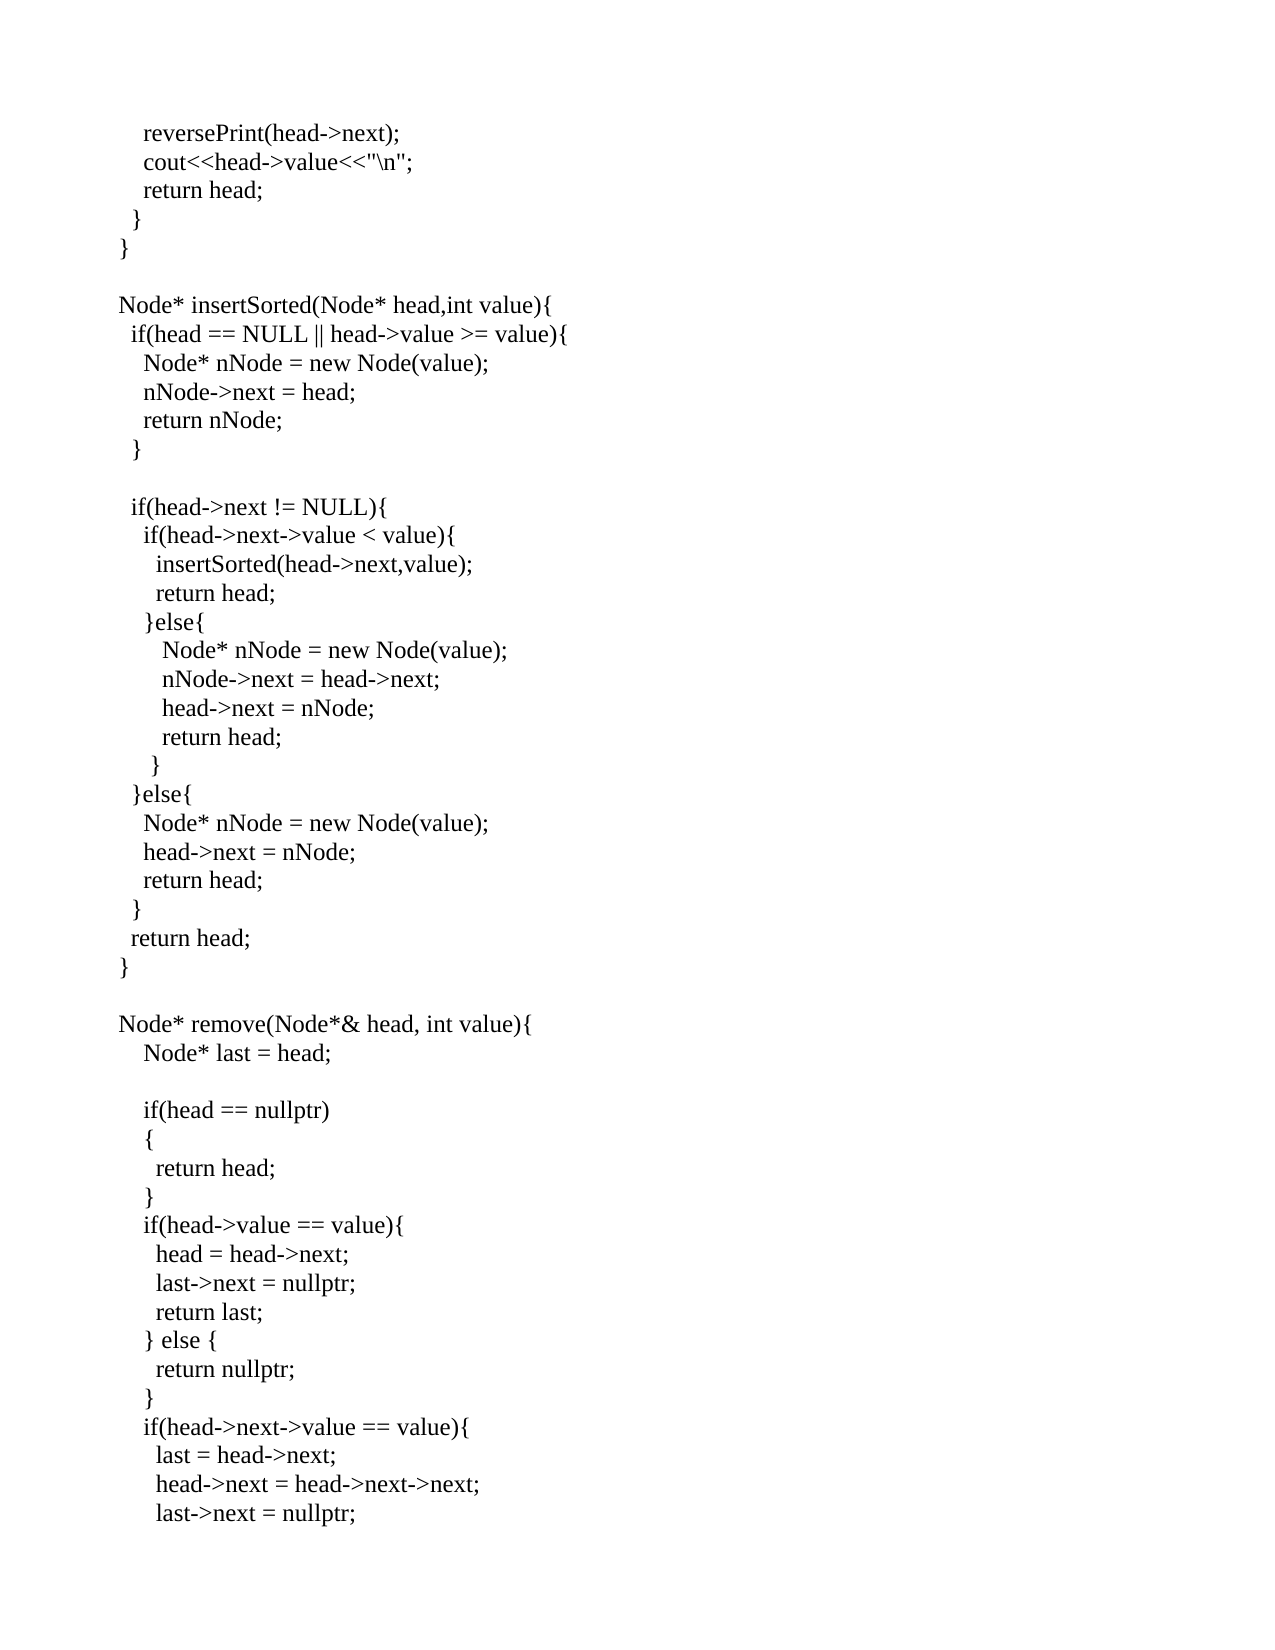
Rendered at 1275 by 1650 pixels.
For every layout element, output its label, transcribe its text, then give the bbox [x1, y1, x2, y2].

text insertSorted(head->next,value); [118, 549, 1157, 578]
text Node* insertSorted(Node* head,int value){ [118, 291, 1157, 319]
text head->next = nNode; [118, 693, 1157, 722]
text Node* nNode = new Node(value); [118, 348, 1157, 377]
text Node* nNode = new Node(value); [118, 808, 1157, 837]
text last = head->next; [118, 1441, 1157, 1469]
text nNode->next = head; [118, 377, 1157, 406]
text } [118, 434, 1157, 463]
text } [118, 204, 1157, 233]
text } [118, 952, 1157, 981]
text }else{ [118, 779, 1157, 808]
text reversePrint(head->next); [118, 118, 1157, 147]
text if(head->next != NULL){ [118, 492, 1157, 521]
text head->next = nNode; [118, 837, 1157, 866]
text return head; [118, 866, 1157, 894]
text cout<<head->value<<"\n"; [118, 147, 1157, 176]
text { [118, 1124, 1157, 1153]
text head->next = head->next->next; [118, 1469, 1157, 1498]
text if(head == NULL || head->value >= value){ [118, 319, 1157, 348]
text } [118, 233, 1157, 262]
text }else{ [118, 607, 1157, 636]
text Node* last = head; [118, 1038, 1157, 1067]
text Node* nNode = new Node(value); [118, 636, 1157, 664]
text } [118, 1383, 1157, 1412]
text if(head->next->value < value){ [118, 521, 1157, 549]
text return nullptr; [118, 1354, 1157, 1383]
text last->next = nullptr; [118, 1498, 1157, 1527]
text } else { [118, 1326, 1157, 1354]
text head = head->next; [118, 1239, 1157, 1268]
text if(head == nullptr) [118, 1096, 1157, 1124]
text } [118, 751, 1157, 779]
text Node* remove(Node*& head, int value){ [118, 1009, 1157, 1038]
text } [118, 894, 1157, 923]
text last->next = nullptr; [118, 1268, 1157, 1297]
text return last; [118, 1297, 1157, 1326]
text return nNode; [118, 406, 1157, 434]
text return head; [118, 722, 1157, 751]
text return head; [118, 176, 1157, 204]
text if(head->value == value){ [118, 1211, 1157, 1239]
text if(head->next->value == value){ [118, 1412, 1157, 1441]
text return head; [118, 923, 1157, 952]
text return head; [118, 1153, 1157, 1182]
text nNode->next = head->next; [118, 664, 1157, 693]
text } [118, 1182, 1157, 1211]
text return head; [118, 578, 1157, 607]
